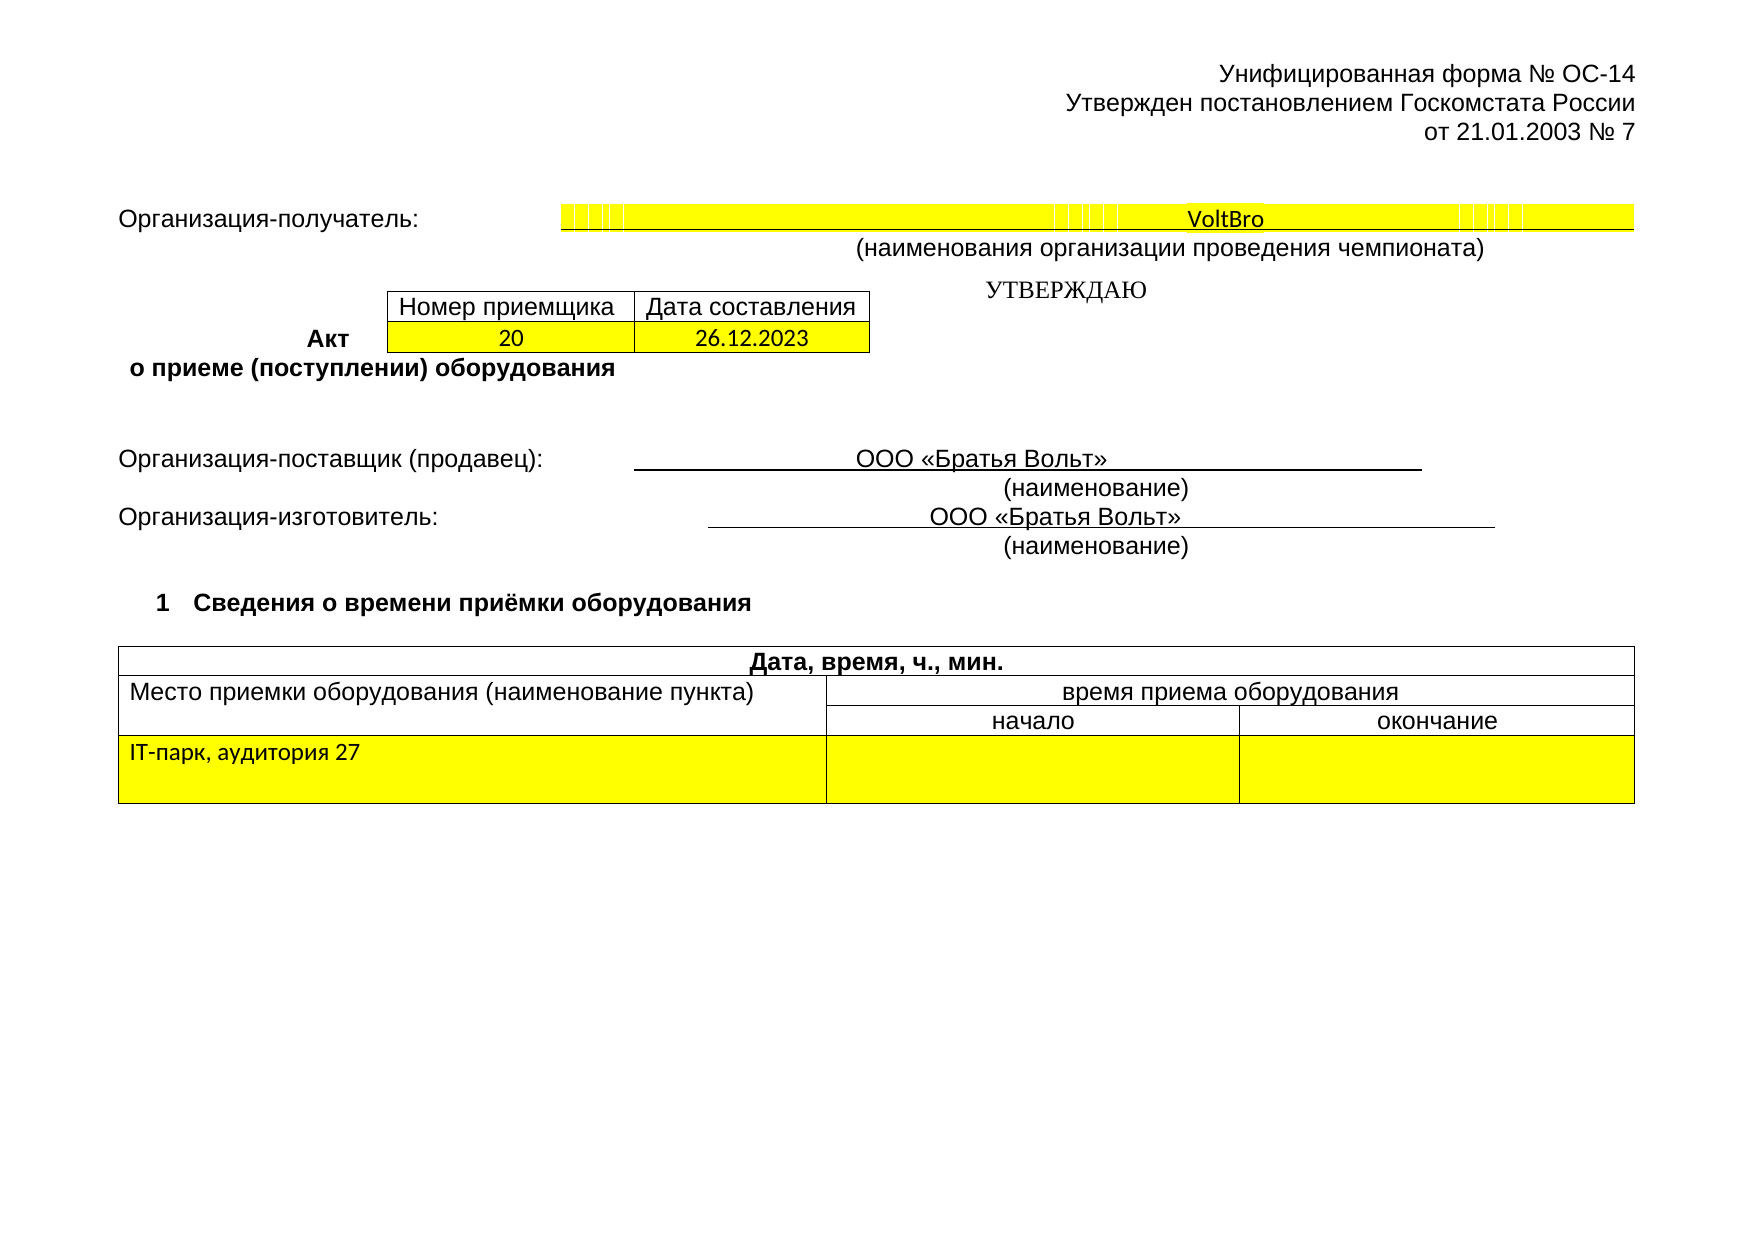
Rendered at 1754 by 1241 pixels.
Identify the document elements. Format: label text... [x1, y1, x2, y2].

table_cell [827, 736, 1239, 803]
table_cell 26.12.2023 [635, 322, 869, 352]
table_cell окончание [1240, 706, 1634, 735]
text Организация-поставщик (продавец): ООО «Братья Вольт» [118, 444, 1636, 473]
table_header Акт [295, 291, 387, 352]
table_cell [718, 353, 869, 382]
table_header Дата, время, ч., мин. [119, 647, 1634, 675]
table_header [118, 291, 295, 352]
text (наименование) [118, 473, 1636, 502]
text Организация-получатель: VoltBro [118, 203, 1636, 233]
text (наименования организации проведения чемпионата) [118, 233, 1636, 262]
table_cell 20 [388, 322, 634, 352]
text (наименование) [118, 531, 1636, 559]
table_cell начало [827, 706, 1239, 735]
list Сведения о времени приёмки оборудования [156, 588, 1636, 617]
table_header Дата составления [635, 292, 869, 321]
table_cell Место приемки оборудования (наименование пункта) [119, 676, 826, 735]
table_cell IT-парк, аудитория 27 [119, 736, 826, 803]
table_header Номер приемщика [388, 292, 634, 321]
text Унифицированная форма № ОС-14 [118, 59, 1636, 88]
table_cell [1240, 736, 1634, 803]
text от 21.01.2003 № 7 [118, 117, 1636, 145]
text Организация-изготовитель: ООО «Братья Вольт» [118, 502, 1636, 531]
table_cell о приеме (поступлении) оборудования [118, 352, 718, 382]
text Утвержден постановлением Госкомстата России [118, 88, 1636, 117]
table_cell время приема оборудования [827, 676, 1634, 705]
